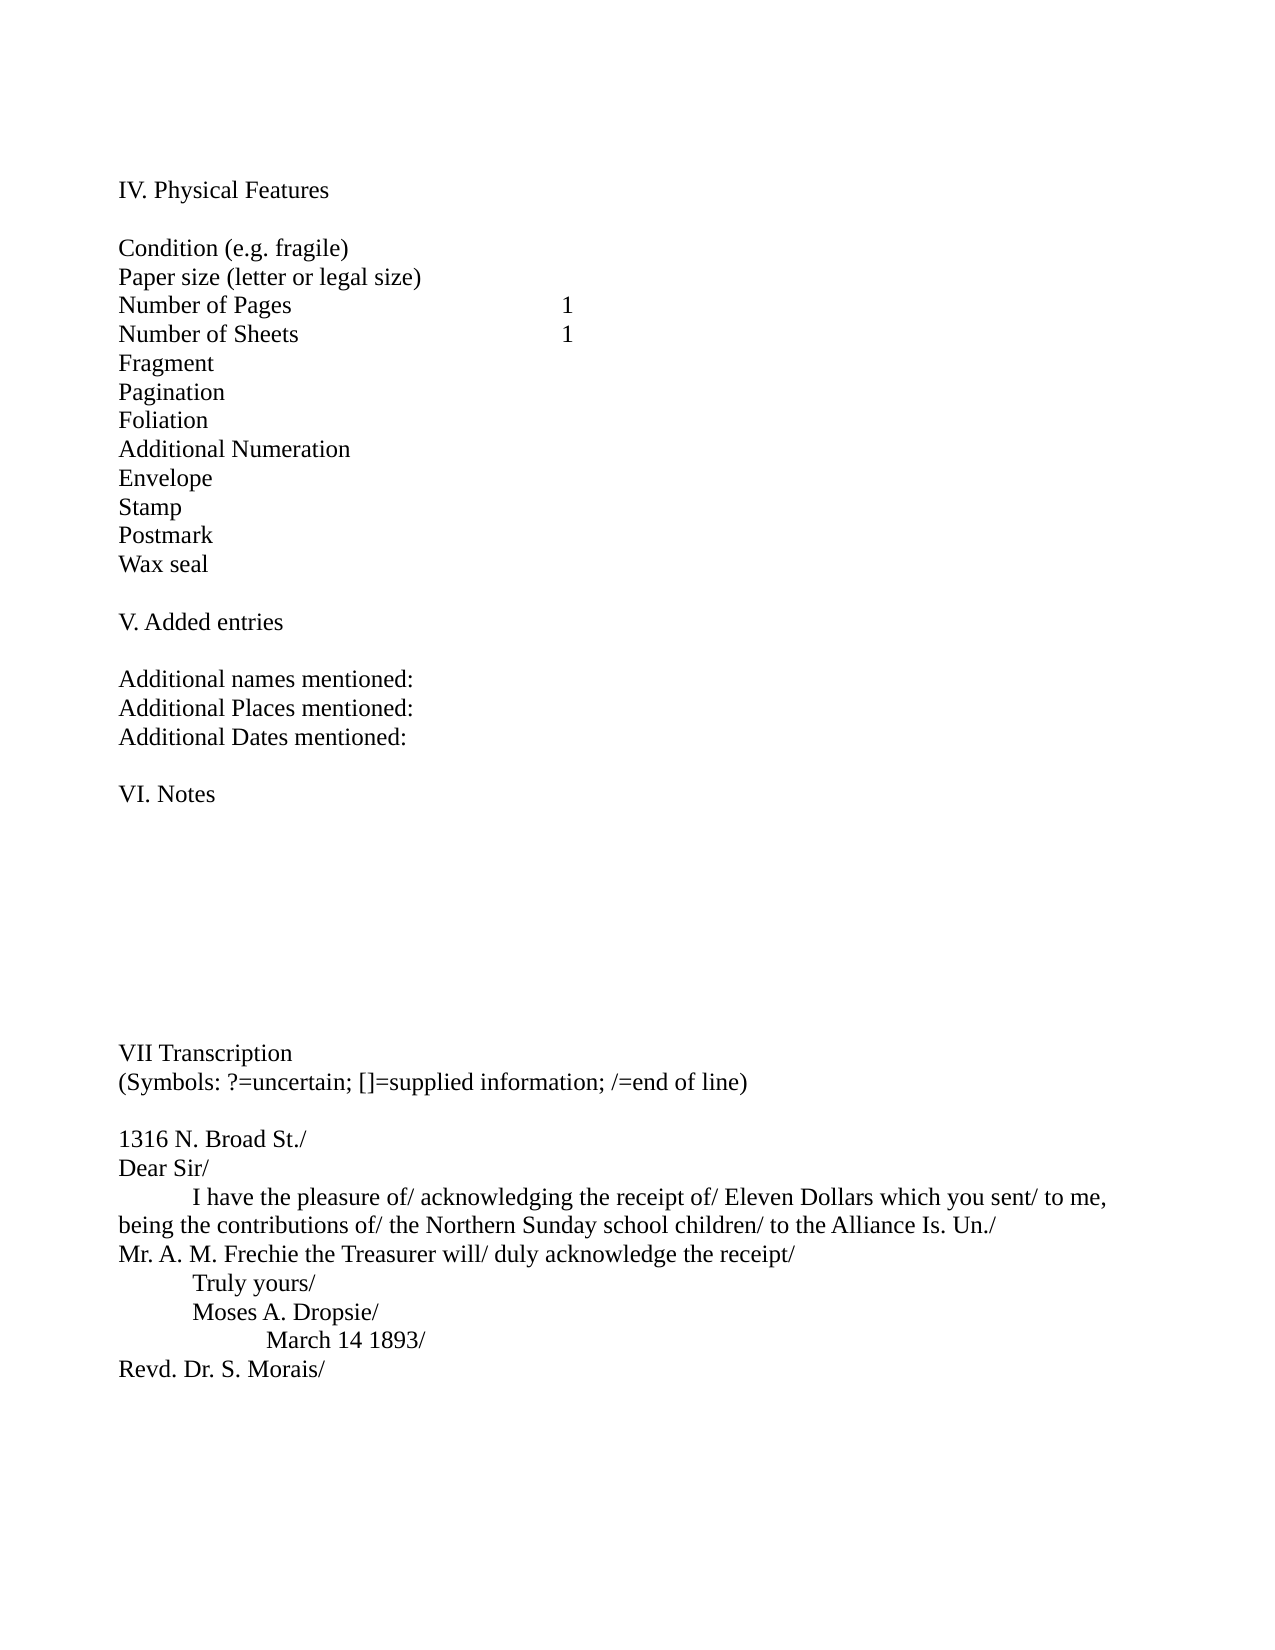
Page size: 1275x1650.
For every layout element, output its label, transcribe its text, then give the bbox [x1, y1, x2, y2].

text Condition (e.g. fragile) [118, 233, 1157, 262]
text March 14 1893/ [118, 1326, 1157, 1354]
text Wax seal [118, 549, 1157, 578]
text Additional Places mentioned: [118, 693, 1157, 722]
text Pagination [118, 377, 1157, 406]
text Dear Sir/ [118, 1153, 1157, 1182]
text V. Added entries [118, 607, 1157, 636]
text Moses A. Dropsie/ [118, 1297, 1157, 1326]
text IV. Physical Features [118, 176, 1157, 204]
text 1316 N. Broad St./ [118, 1124, 1157, 1153]
text Paper size (letter or legal size) [118, 262, 1157, 291]
text VI. Notes [118, 779, 1157, 808]
text Additional Numeration [118, 434, 1157, 463]
text Mr. A. M. Frechie the Treasurer will/ duly acknowledge the receipt/ [118, 1239, 1157, 1268]
text Truly yours/ [118, 1268, 1157, 1297]
text Postma rk [118, 521, 1157, 549]
text Envelope [118, 463, 1157, 492]
text (Symbols: ?=uncertain; []=supplied information; /=end of line) [118, 1067, 1157, 1096]
text I have the pleasure of/ acknowledging the receipt of/ Eleven Dollars which you sent/ to me, being the contributions of/ the Northern Sunday school children/ to the Alliance Is. Un./ [118, 1182, 1157, 1239]
text Additional Dates mentioned: [118, 722, 1157, 751]
text Revd. Dr. S. Morais/ [118, 1354, 1157, 1383]
text Foliation [118, 406, 1157, 434]
text Number of Sheets 1 [118, 319, 1157, 348]
text VII Transcription [118, 1038, 1157, 1067]
text Stamp [118, 492, 1157, 521]
text Number of Pages 1 [118, 291, 1157, 319]
text Fragment [118, 348, 1157, 377]
text Additional names mentioned: [118, 664, 1157, 693]
